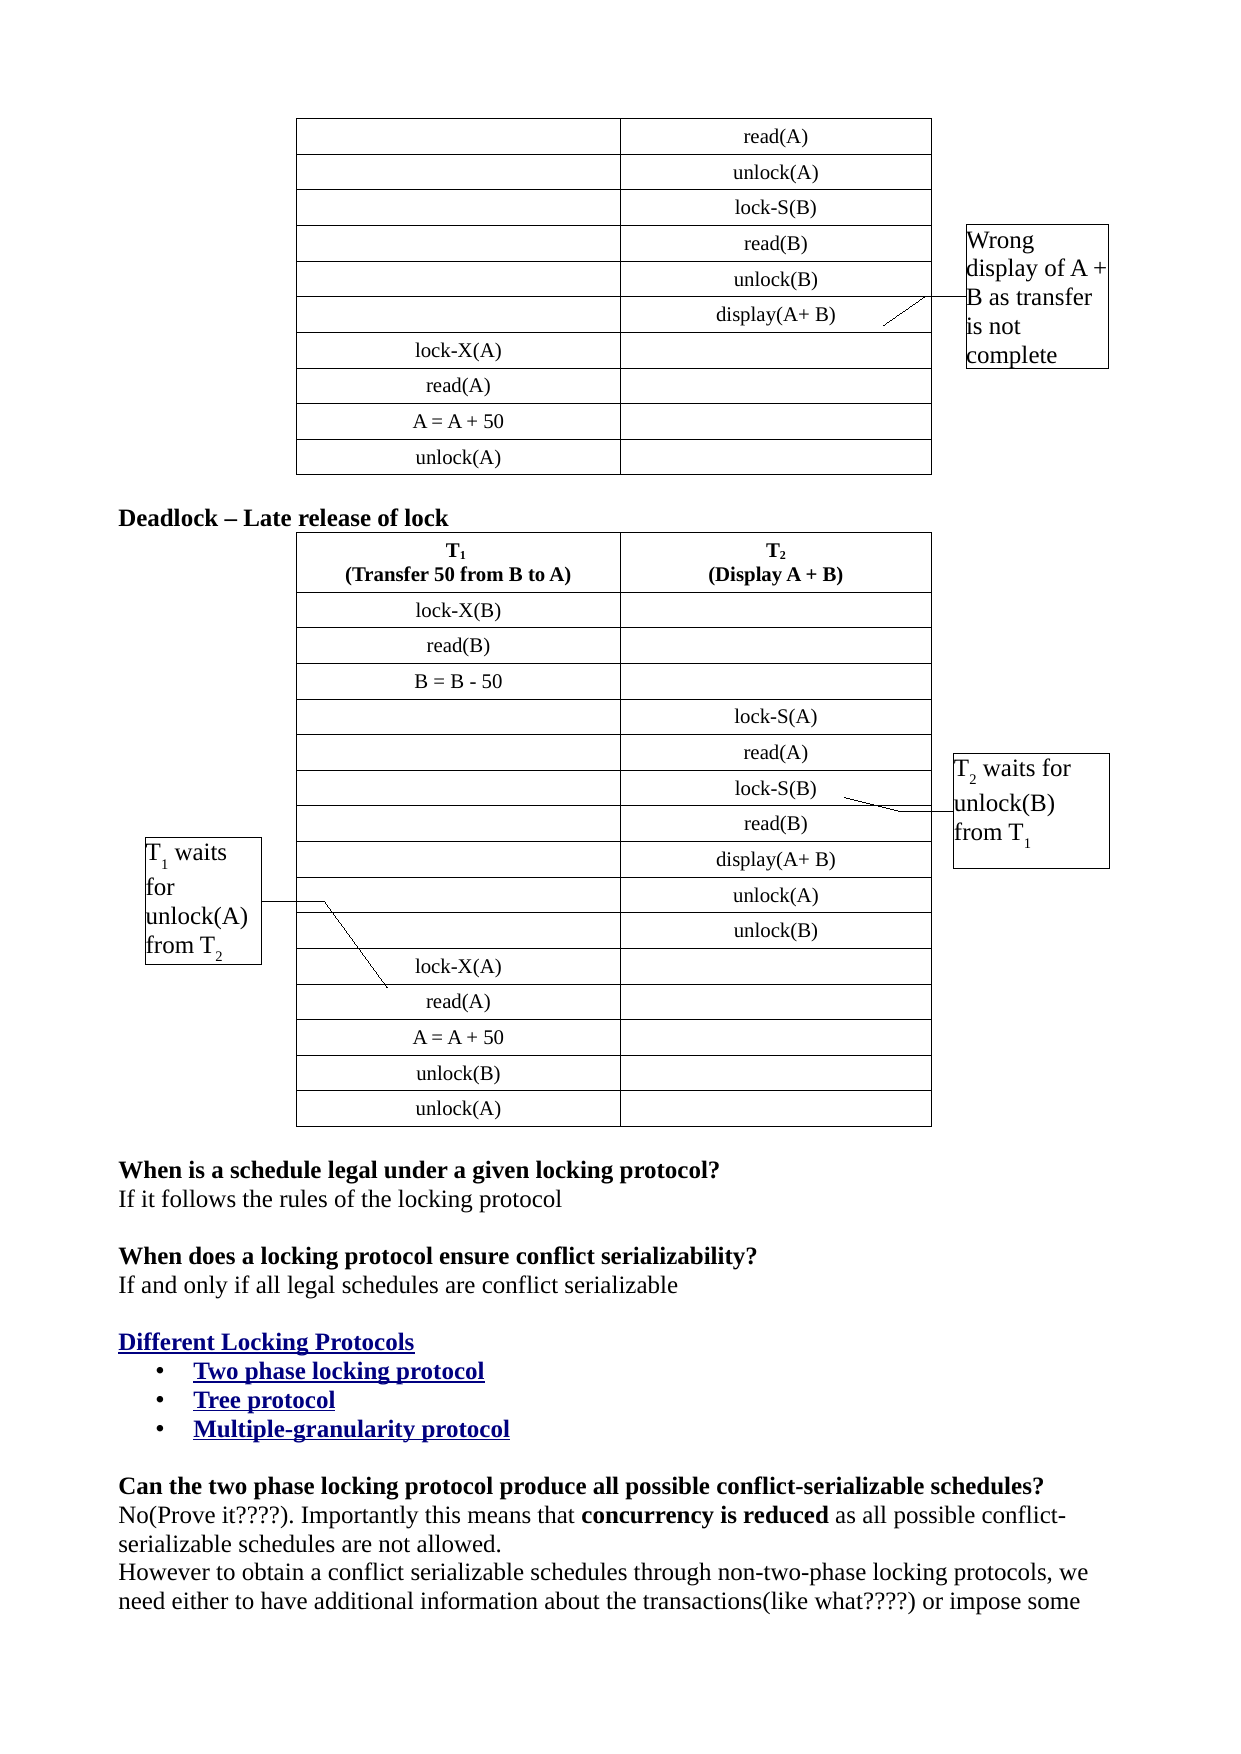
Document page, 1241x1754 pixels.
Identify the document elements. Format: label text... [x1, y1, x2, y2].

table_cell B = B - 50 [297, 664, 620, 698]
table_cell read(A) [621, 119, 931, 154]
table_cell lock-S(A) [621, 700, 931, 734]
table_cell lock-X(B) [297, 593, 620, 627]
table_cell [297, 190, 620, 225]
table_cell [297, 735, 620, 770]
table_cell unlock(A) [297, 1091, 620, 1126]
table_cell [621, 333, 931, 367]
table_cell [621, 369, 931, 403]
text Deadlock – Late release of lock [118, 503, 1122, 532]
table_cell [621, 440, 931, 474]
table_cell [297, 119, 620, 154]
table_cell unlock(A) [621, 878, 931, 912]
table_cell [297, 262, 620, 296]
table_cell lock-S(B) [621, 771, 931, 805]
table_cell lock-X(A) [297, 949, 620, 983]
table_cell read(B) [297, 628, 620, 663]
table_cell lock-X(A) [297, 333, 620, 367]
table_cell unlock(B) [621, 913, 931, 948]
table_cell [621, 1020, 931, 1055]
table_cell display(A+ B) [621, 842, 931, 877]
table_cell [297, 700, 620, 734]
table_cell unlock(A) [297, 440, 620, 474]
table_header T2 (Display A + B) [621, 533, 931, 592]
table_cell [297, 878, 620, 912]
table_cell [297, 226, 620, 261]
list Multiple-granularity protocol [156, 1414, 1122, 1442]
table_cell unlock(B) [297, 1056, 620, 1090]
table_cell unlock(A) [621, 155, 931, 189]
text No(Prove it????). Importantly this means that concurrency is reduced as all possible conflict-serializable schedules are not allowed. [118, 1500, 1122, 1557]
text When is a schedule legal under a given locking protocol? [118, 1155, 1122, 1184]
text If it follows the rules of the locking protocol [118, 1184, 1122, 1212]
table_header T1 (Transfer 50 from B to A) [297, 533, 620, 592]
text Can the two phase locking protocol produce all possible conflict-serializable schedules? [118, 1471, 1122, 1500]
text When does a locking protocol ensure conflict serializability? [118, 1241, 1122, 1270]
table_cell [297, 842, 620, 877]
table_cell [297, 913, 620, 948]
table_cell lock-S(B) [621, 190, 931, 225]
text If and only if all legal schedules are conflict serializable [118, 1270, 1122, 1299]
table_cell [621, 404, 931, 439]
text However to obtain a conflict serializable schedules through non-two-phase locking protocols, we need either to have additional information about the transactions(like what????) or impose some [118, 1557, 1122, 1615]
table_cell unlock(B) [621, 262, 931, 296]
table_cell read(A) [297, 369, 620, 403]
table_cell [297, 297, 620, 332]
table_cell A = A + 50 [297, 404, 620, 439]
list Two phase locking protocol [156, 1356, 1122, 1385]
table_cell [621, 664, 931, 698]
list Tree protocol [156, 1385, 1122, 1414]
table_cell [297, 806, 620, 841]
table_cell read(B) [621, 806, 931, 841]
table_cell [621, 1091, 931, 1126]
table_cell [621, 593, 931, 627]
table_cell [621, 1056, 931, 1090]
text Different Locking Protocols [118, 1327, 1122, 1356]
table_cell display(A+ B) [621, 297, 931, 332]
table_cell [621, 628, 931, 663]
table_cell A = A + 50 [297, 1020, 620, 1055]
table_cell read(A) [621, 735, 931, 770]
table_cell [297, 771, 620, 805]
table_cell [621, 985, 931, 1019]
table_cell [621, 949, 931, 983]
table_cell [297, 155, 620, 189]
table_cell read(A) [297, 985, 620, 1019]
table_cell read(B) [621, 226, 931, 261]
